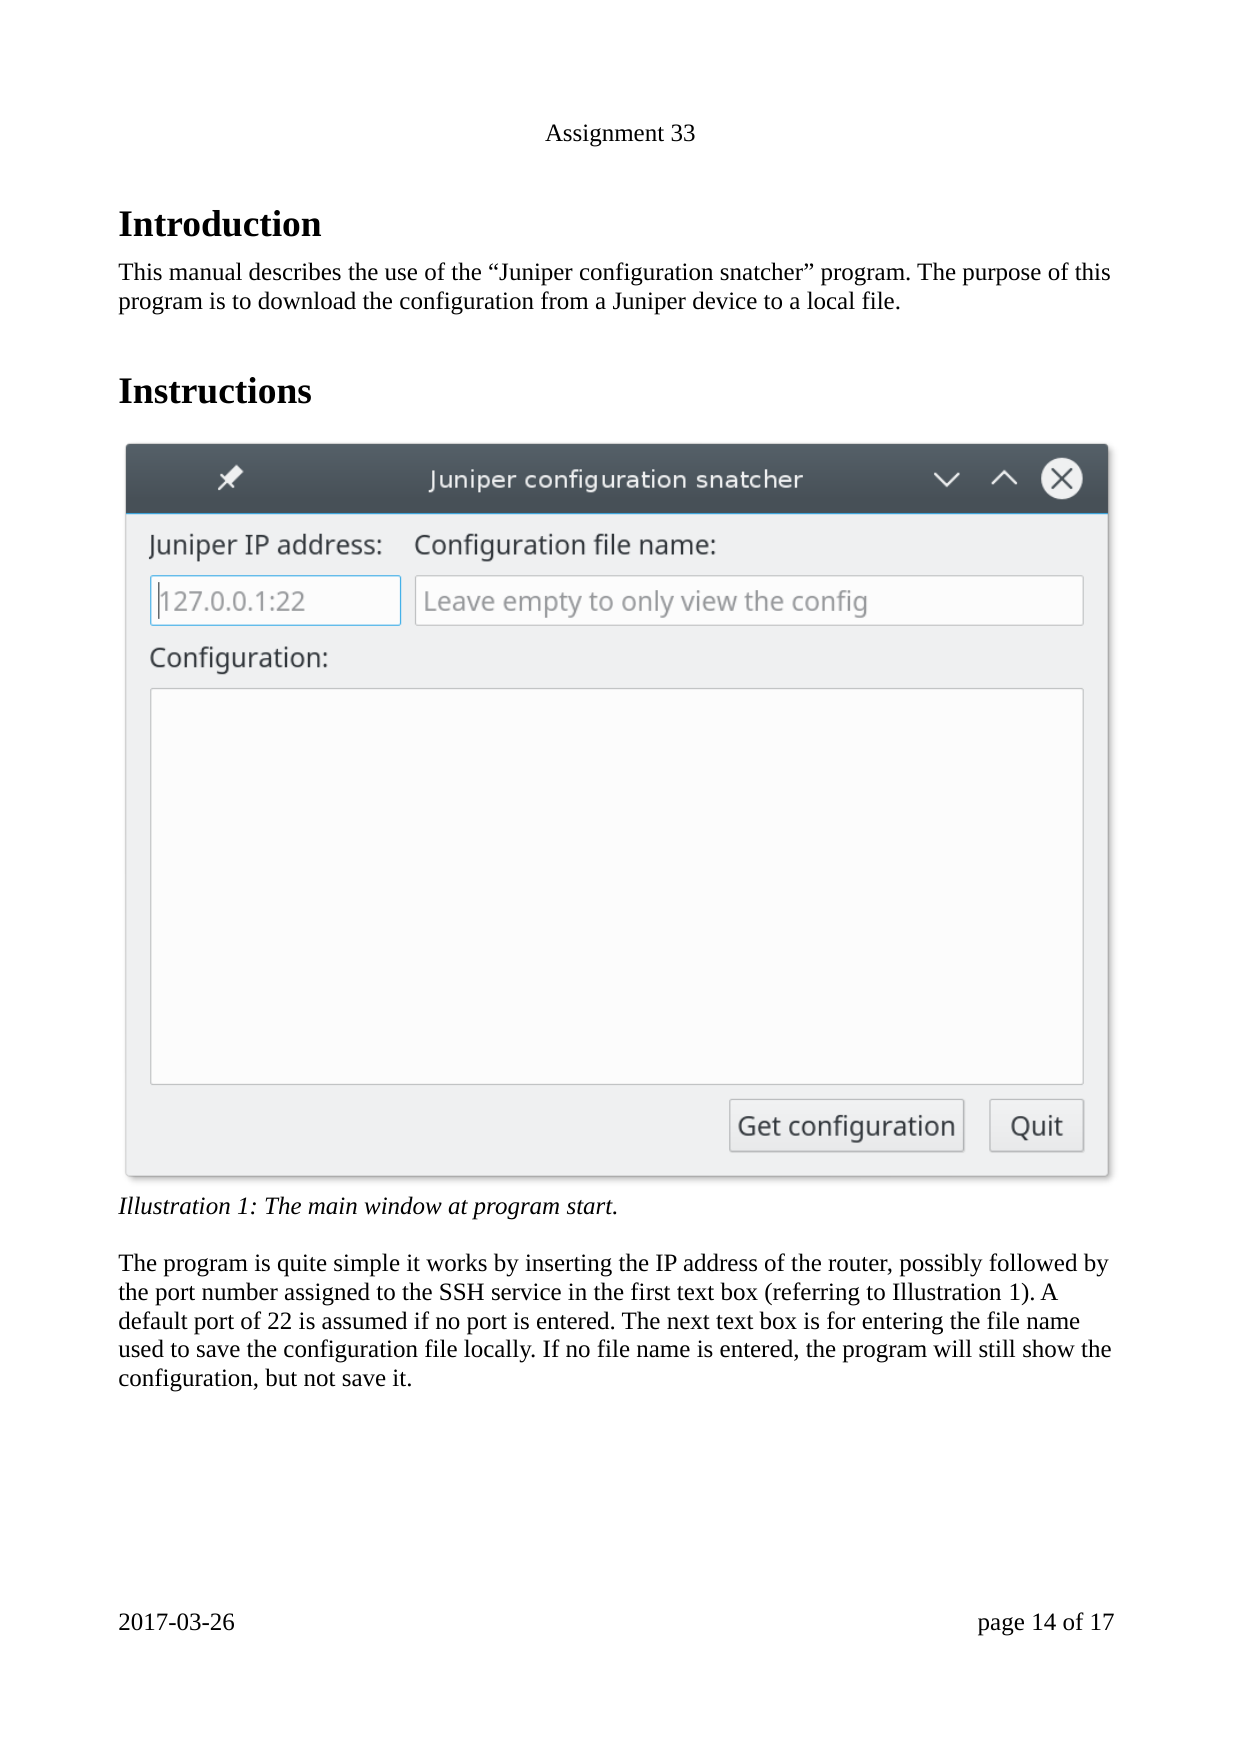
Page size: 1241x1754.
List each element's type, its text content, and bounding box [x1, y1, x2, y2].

subtitle Introduction [118, 201, 1122, 244]
text The program is quite simple it works by inserting the IP address of the router, possibly followed by the port number assigned to the SSH service in the first text box (referring to Illustration 1). A default port of 22 is assumed if no port is entered. The next text box is for entering the file name used to save the configuration file locally. If no file name is entered, the program will still show the configuration, but not save it. [118, 1219, 1122, 1392]
subtitle Instructions [118, 368, 1122, 411]
picture [118, 436, 1123, 1191]
text Illustration 1: The main window at program start. [118, 1191, 1122, 1219]
text This manual describes the use of the “Juniper configuration snatcher” program. The purpose of this program is to download the configuration from a Juniper device to a local file. [118, 257, 1122, 314]
